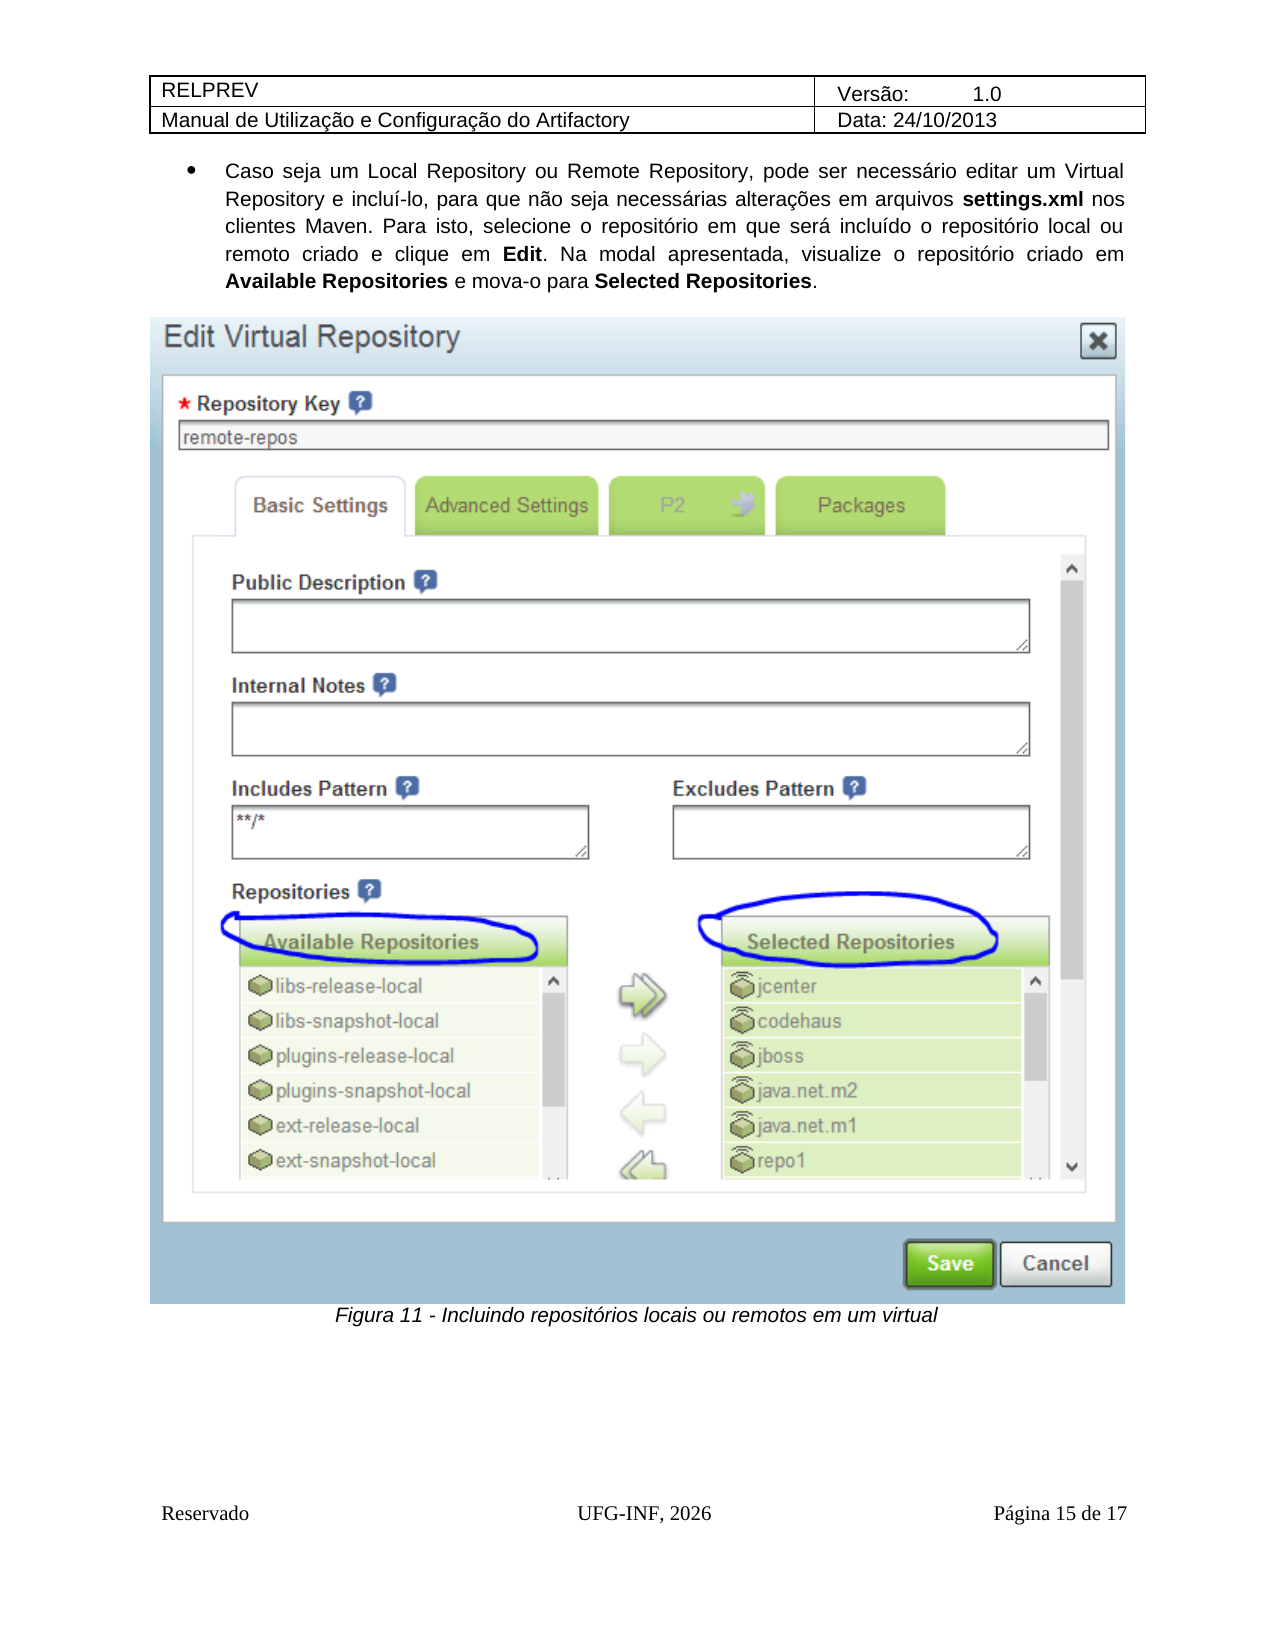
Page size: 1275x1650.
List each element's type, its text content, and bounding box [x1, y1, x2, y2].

list Caso seja um Local Repository ou Remote Repository, pode ser necessário editar um Virtual Repository e incluí-lo, para que não seja necessárias alterações em arquivos settings.xml nos clientes Maven. Para isto, selecione o repositório em que será incluído o repositório local ou remoto criado e clique em Edit. Na modal apresentada, visualize o repositório criado em Available Repositories e mova-o para Selected Repositories. [187, 159, 1125, 293]
text Figura 11 - Incluindo repositórios locais ou remotos em um virtual [150, 1304, 1125, 1327]
